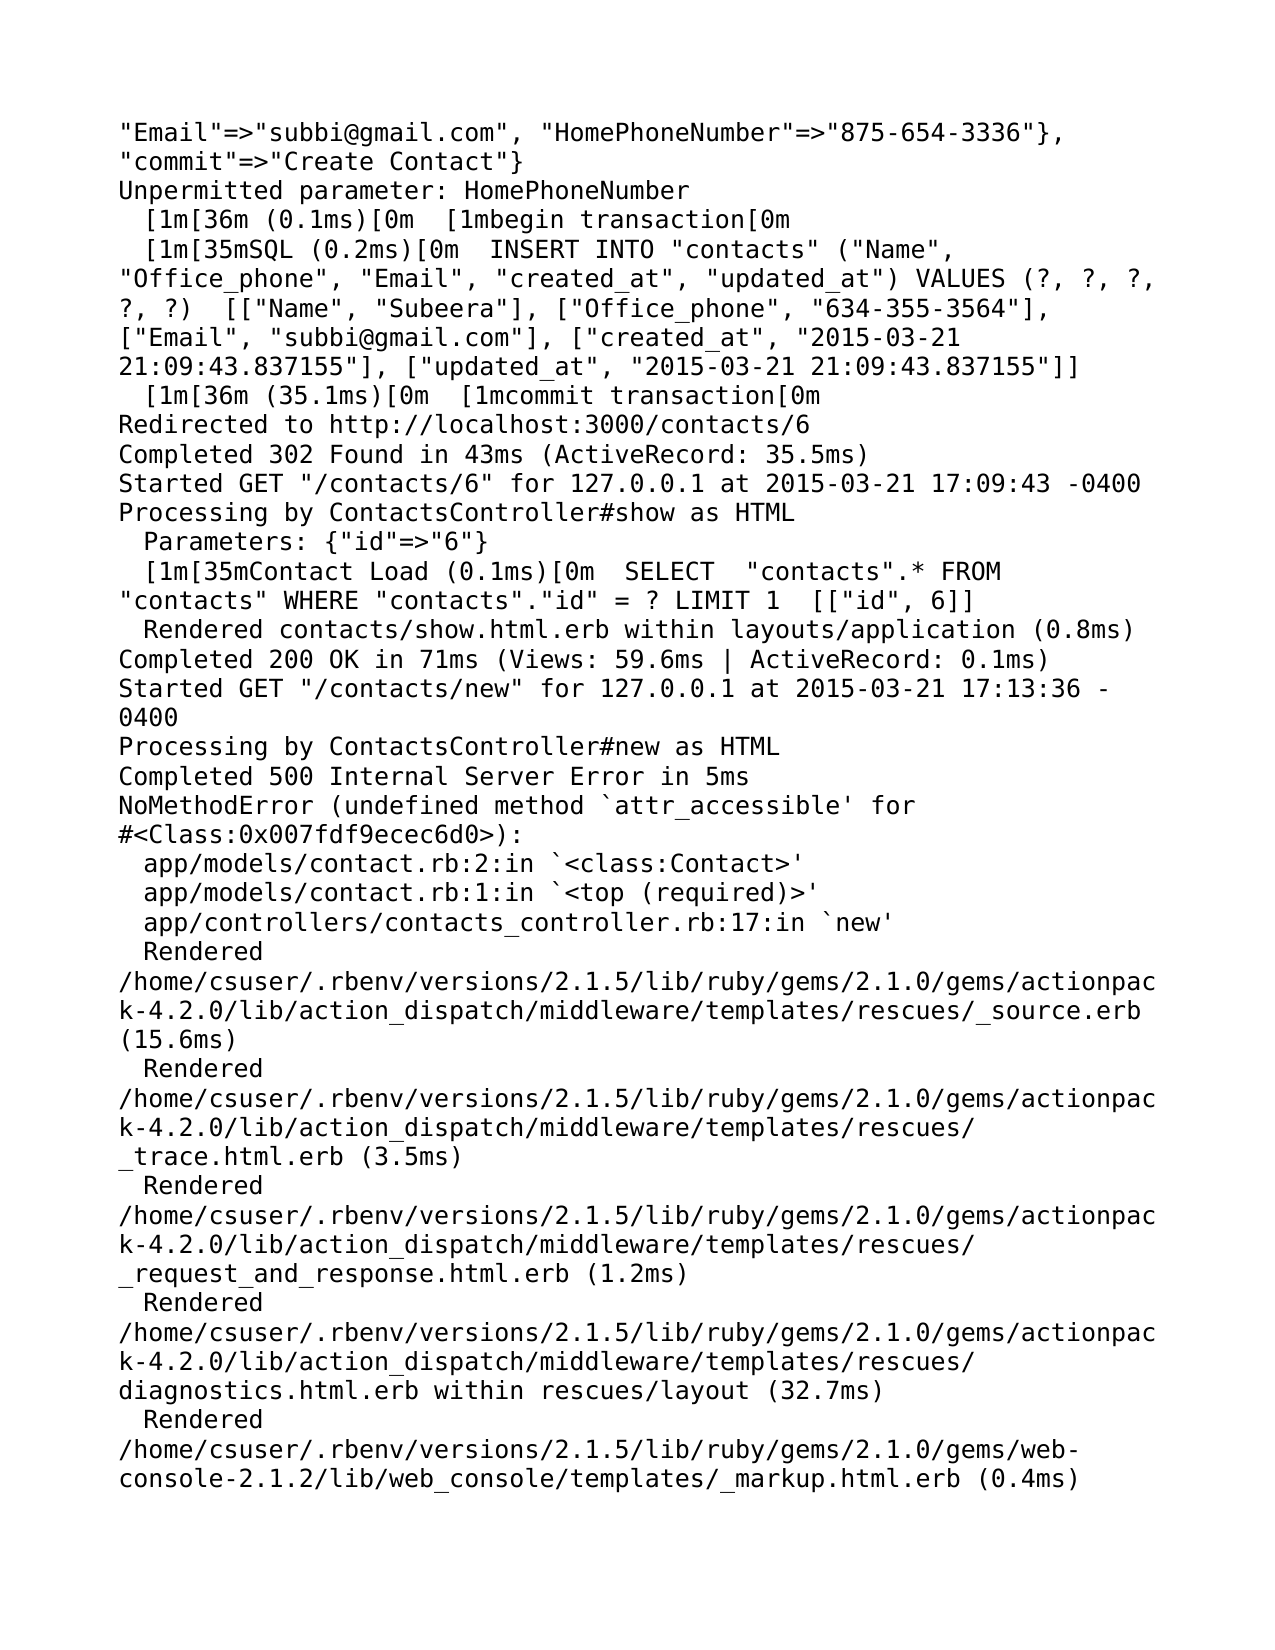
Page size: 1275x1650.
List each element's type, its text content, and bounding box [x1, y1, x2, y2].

text [1m[36m (0.1ms)[0m [1mbegin transaction[0m [118, 206, 1157, 235]
text NoMethodError (undefined method `attr_accessible' for #<Class:0x007fdf9ecec6d0>): [118, 791, 1157, 849]
text Completed 500 Internal Server Error in 5ms [118, 762, 1157, 791]
text Completed 200 OK in 71ms (Views: 59.6ms | ActiveRecord: 0.1ms) [118, 645, 1157, 674]
text Rendered /home/csuser/.rbenv/versions/2.1.5/lib/ruby/gems/2.1.0/gems/web-console-2.1.2/lib/web_console/templates/_markup.html.erb (0.4ms) [118, 1406, 1157, 1493]
text "Email"=>"subbi@gmail.com", "HomePhoneNumber"=>"875-654-3336"}, "commit"=>"Create Contact"} [118, 118, 1157, 176]
text [1m[36m (35.1ms)[0m [1mcommit transaction[0m [118, 381, 1157, 411]
text app/models/contact.rb:1:in `<top (required)>' [118, 879, 1157, 908]
text Rendered /home/csuser/.rbenv/versions/2.1.5/lib/ruby/gems/2.1.0/gems/actionpack-4.2.0/lib/action_dispatch/middleware/templates/rescues/diagnostics.html.erb within rescues/layout (32.7ms) [118, 1288, 1157, 1406]
text [1m[35mSQL (0.2ms)[0m INSERT INTO "contacts" ("Name", "Office_phone", "Email", "created_at", "updated_at") VALUES (?, ?, ?, ?, ?) [["Name", "Subeera"], ["Office_phone", "634-355-3564"], ["Email", "subbi@gmail.com"], ["created_at", "2015-03-21 21:09:43.837155"], ["updated_at", "2015-03-21 21:09:43.837155"]] [118, 235, 1157, 381]
text Unpermitted parameter: HomePhoneNumber [118, 176, 1157, 206]
text Started GET "/contacts/new" for 127.0.0.1 at 2015-03-21 17:13:36 -0400 [118, 674, 1157, 732]
text Processing by ContactsController#show as HTML [118, 498, 1157, 527]
text Rendered /home/csuser/.rbenv/versions/2.1.5/lib/ruby/gems/2.1.0/gems/actionpack-4.2.0/lib/action_dispatch/middleware/templates/rescues/_request_and_response.html.erb (1.2ms) [118, 1172, 1157, 1288]
text Rendered /home/csuser/.rbenv/versions/2.1.5/lib/ruby/gems/2.1.0/gems/actionpack-4.2.0/lib/action_dispatch/middleware/templates/rescues/_source.erb (15.6ms) [118, 938, 1157, 1054]
text Rendered /home/csuser/.rbenv/versions/2.1.5/lib/ruby/gems/2.1.0/gems/actionpack-4.2.0/lib/action_dispatch/middleware/templates/rescues/_trace.html.erb (3.5ms) [118, 1054, 1157, 1172]
text app/controllers/contacts_controller.rb:17:in `new' [118, 908, 1157, 938]
text Completed 302 Found in 43ms (ActiveRecord: 35.5ms) [118, 440, 1157, 469]
text Processing by ContactsController#new as HTML [118, 732, 1157, 762]
text Rendered contacts/show.html.erb within layouts/application (0.8ms) [118, 616, 1157, 645]
text Started GET "/contacts/6" for 127.0.0.1 at 2015-03-21 17:09:43 -0400 [118, 469, 1157, 498]
text [1m[35mContact Load (0.1ms)[0m SELECT "contacts".* FROM "contacts" WHERE "contacts"."id" = ? LIMIT 1 [["id", 6]] [118, 557, 1157, 616]
text app/models/contact.rb:2:in `<class:Contact>' [118, 849, 1157, 879]
text Parameters: {"id"=>"6"} [118, 527, 1157, 557]
text Redirected to http://localhost:3000/contacts/6 [118, 411, 1157, 440]
